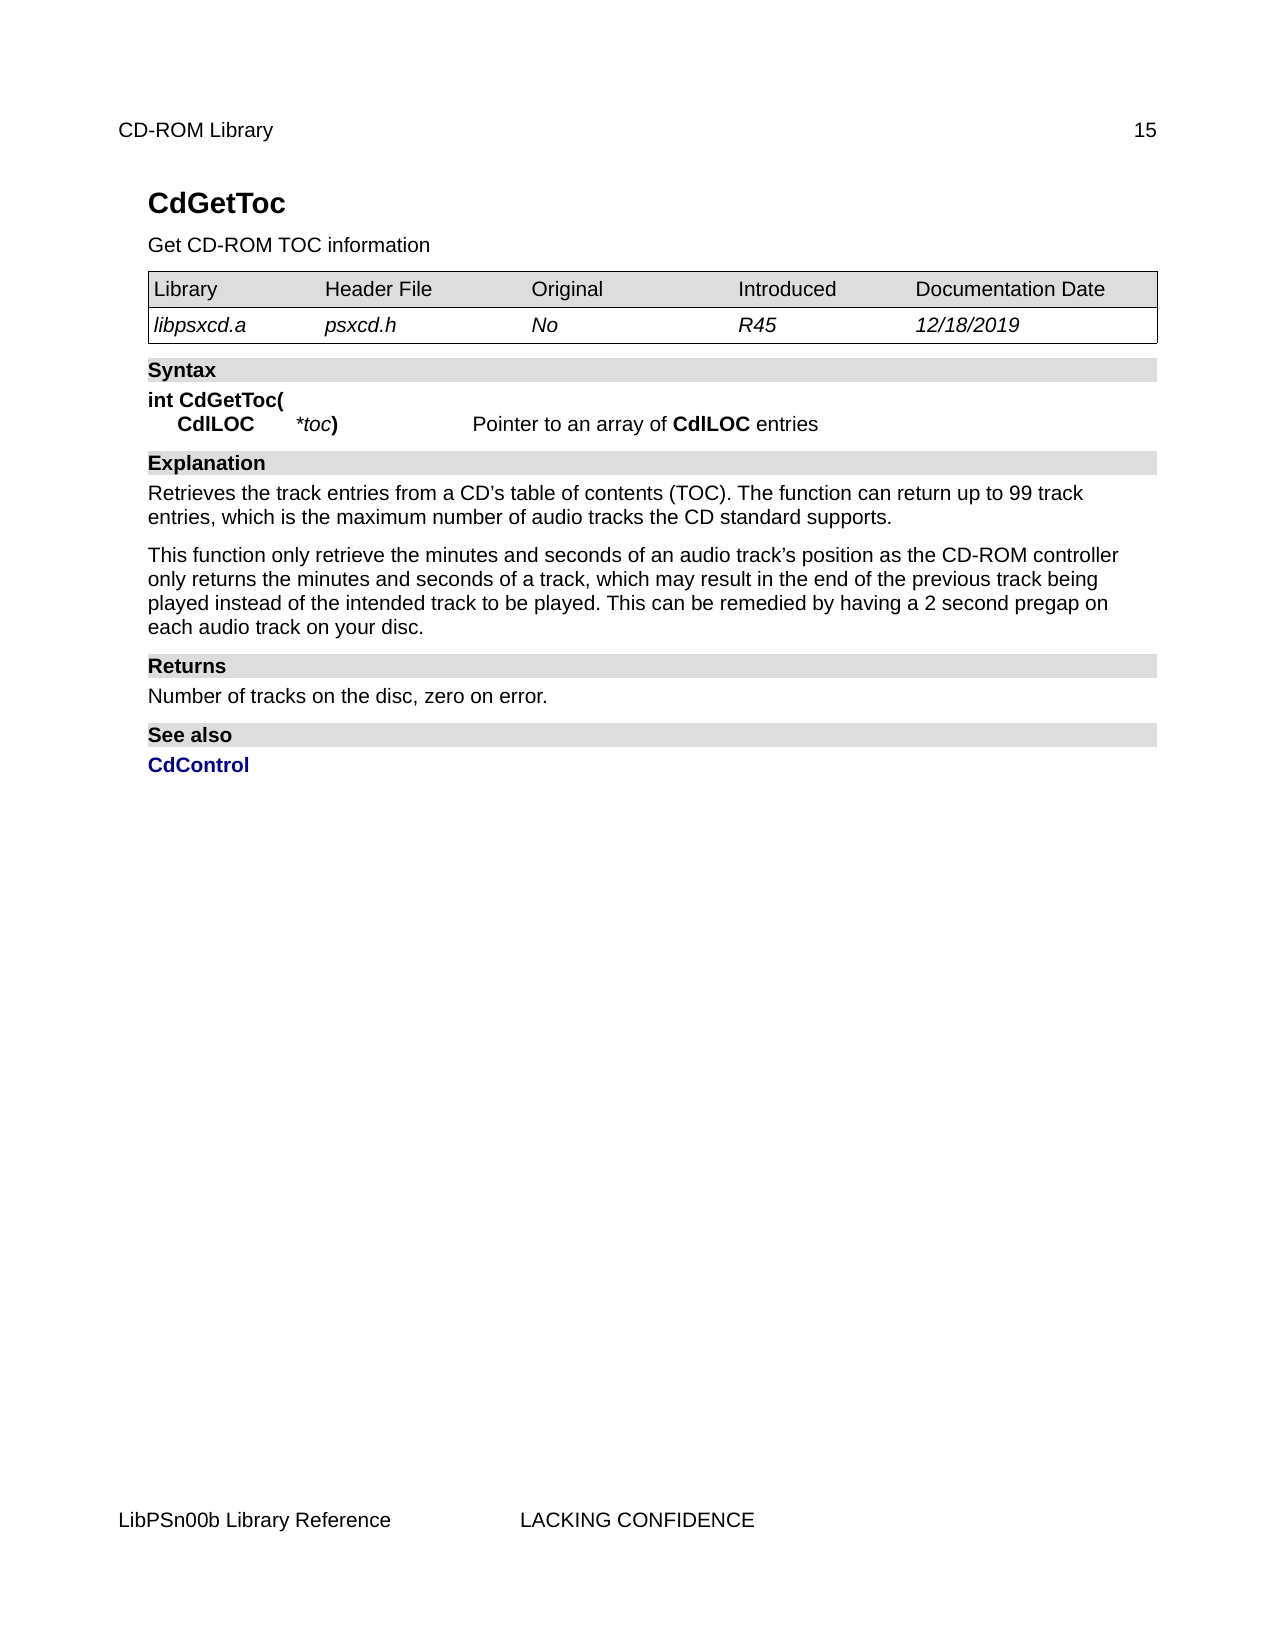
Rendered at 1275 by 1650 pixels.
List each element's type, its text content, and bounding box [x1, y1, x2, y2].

text Retrieves the track entries from a CD’s table of contents (TOC). The function can return up to 99 track entries, which is the maximum number of audio tracks the CD standard supports. [148, 481, 1157, 528]
subtitle Syntax [148, 358, 1157, 382]
subtitle CdGetToc [148, 186, 1157, 220]
text Number of tracks on the disc, zero on error. [148, 684, 1157, 708]
subtitle Returns [148, 654, 1157, 678]
text Get CD-ROM TOC information [148, 232, 1157, 256]
subtitle Explanation [148, 451, 1157, 475]
text CdControl [148, 752, 1157, 776]
subtitle See also [148, 723, 1157, 747]
text Library Header File Original Introduced Documentation Date [149, 272, 1157, 307]
text int CdGetToc( [148, 388, 1157, 412]
text libpsxcd.a psxcd.h No R45 12/18/2019 [149, 308, 1157, 343]
text This function only retrieve the minutes and seconds of an audio track’s position as the CD-ROM controller only returns the minutes and seconds of a track, which may result in the end of the previous track being played instead of the intended track to be played. This can be remedied by having a 2 second pregap on each audio track on your disc. [148, 543, 1157, 639]
text CdlLOC *toc) Pointer to an array of CdlLOC entries [148, 412, 1157, 436]
